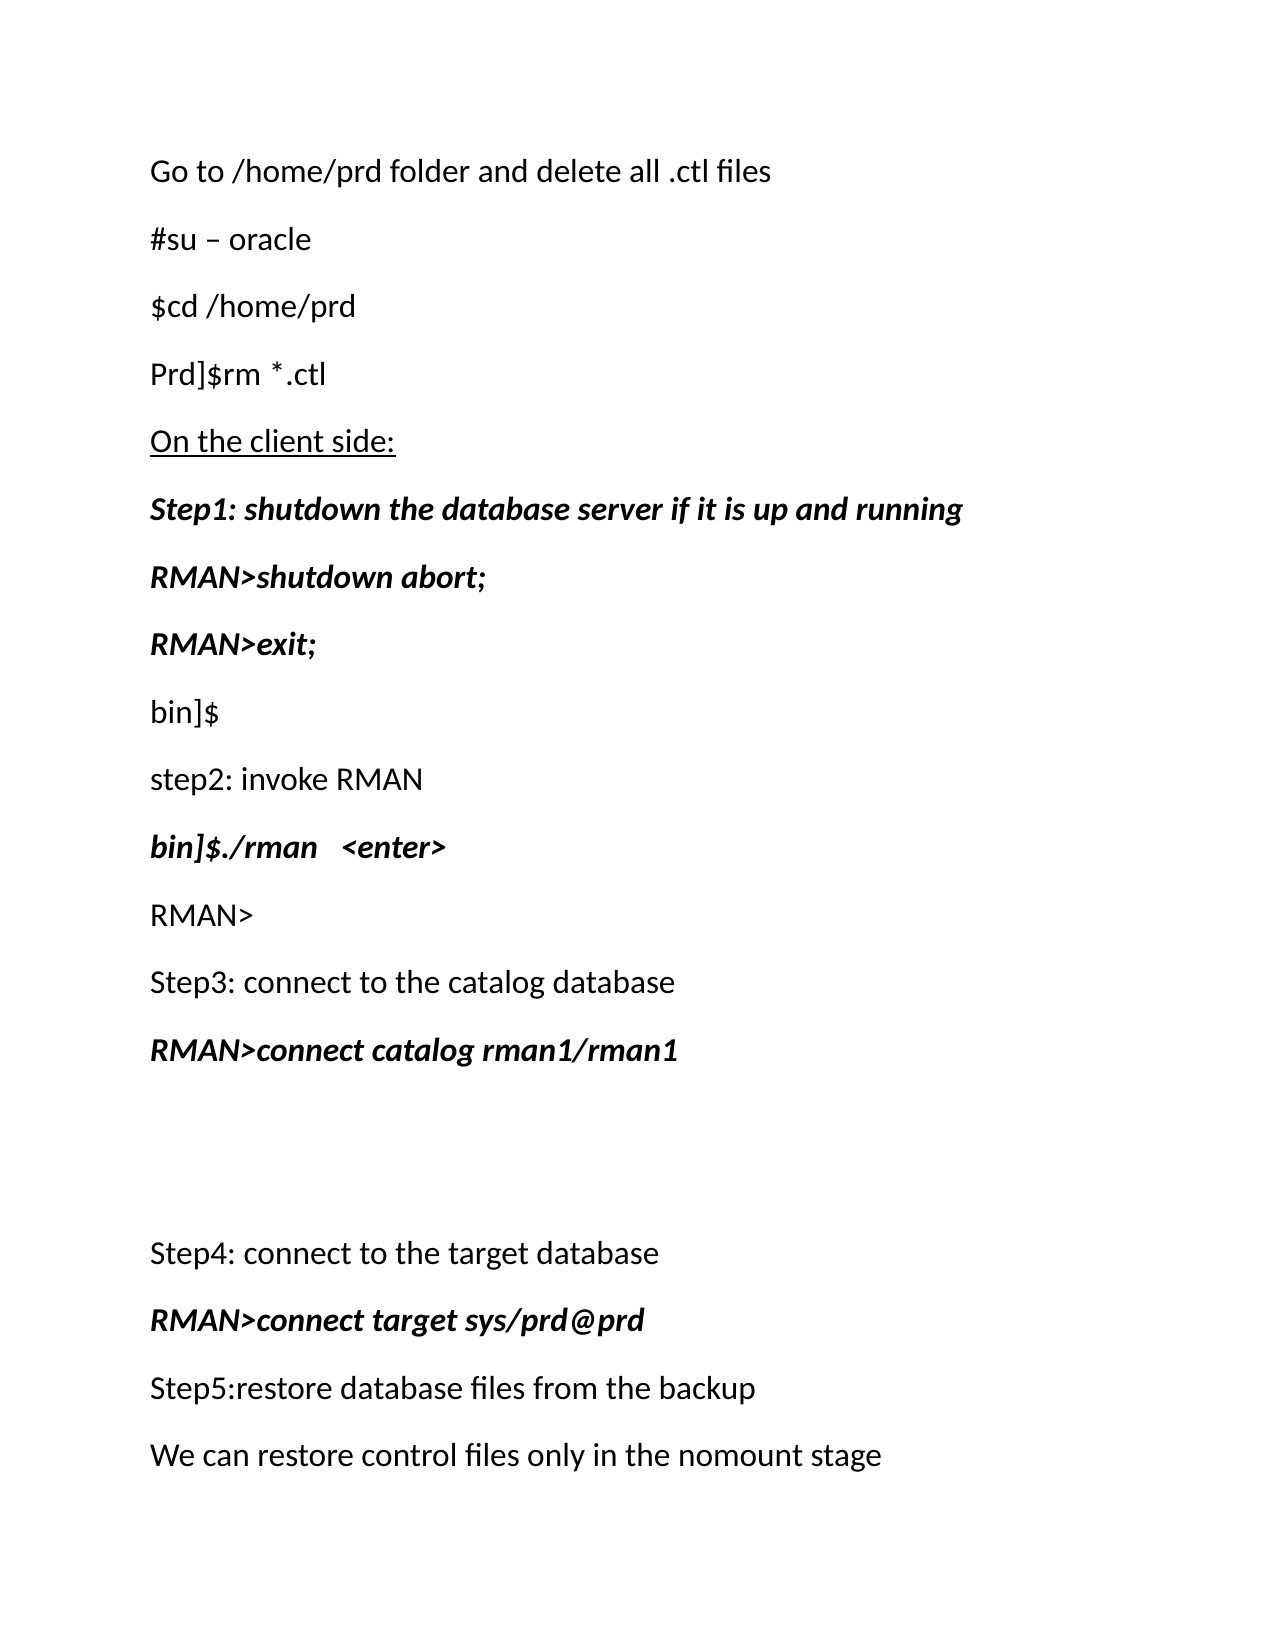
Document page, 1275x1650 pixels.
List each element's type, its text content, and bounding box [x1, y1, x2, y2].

text #su – oracle [150, 218, 1125, 258]
text On the client side: [150, 420, 1125, 461]
text bin]$ [150, 691, 1125, 732]
text Step3: connect to the catalog database [150, 961, 1125, 1002]
text step2: invoke RMAN [150, 758, 1125, 799]
text We can restore control files only in the nomount stage [150, 1434, 1125, 1475]
text Go to /home/prd folder and delete all .ctl files [150, 150, 1125, 191]
text Step1: shutdown the database server if it is up and running [150, 488, 1125, 529]
text $cd /home/prd [150, 285, 1125, 326]
text Step5:restore database files from the backup [150, 1367, 1125, 1408]
text RMAN>exit; [150, 623, 1125, 664]
text RMAN>connect target sys/prd@prd [150, 1299, 1125, 1340]
text bin]$./rman <enter> [150, 826, 1125, 867]
text RMAN> [150, 894, 1125, 934]
text RMAN>shutdown abort; [150, 556, 1125, 596]
text Prd]$rm *.ctl [150, 353, 1125, 393]
text RMAN>connect catalog rman1/rman1 [150, 1029, 1125, 1069]
text Step4: connect to the target database [150, 1232, 1125, 1272]
